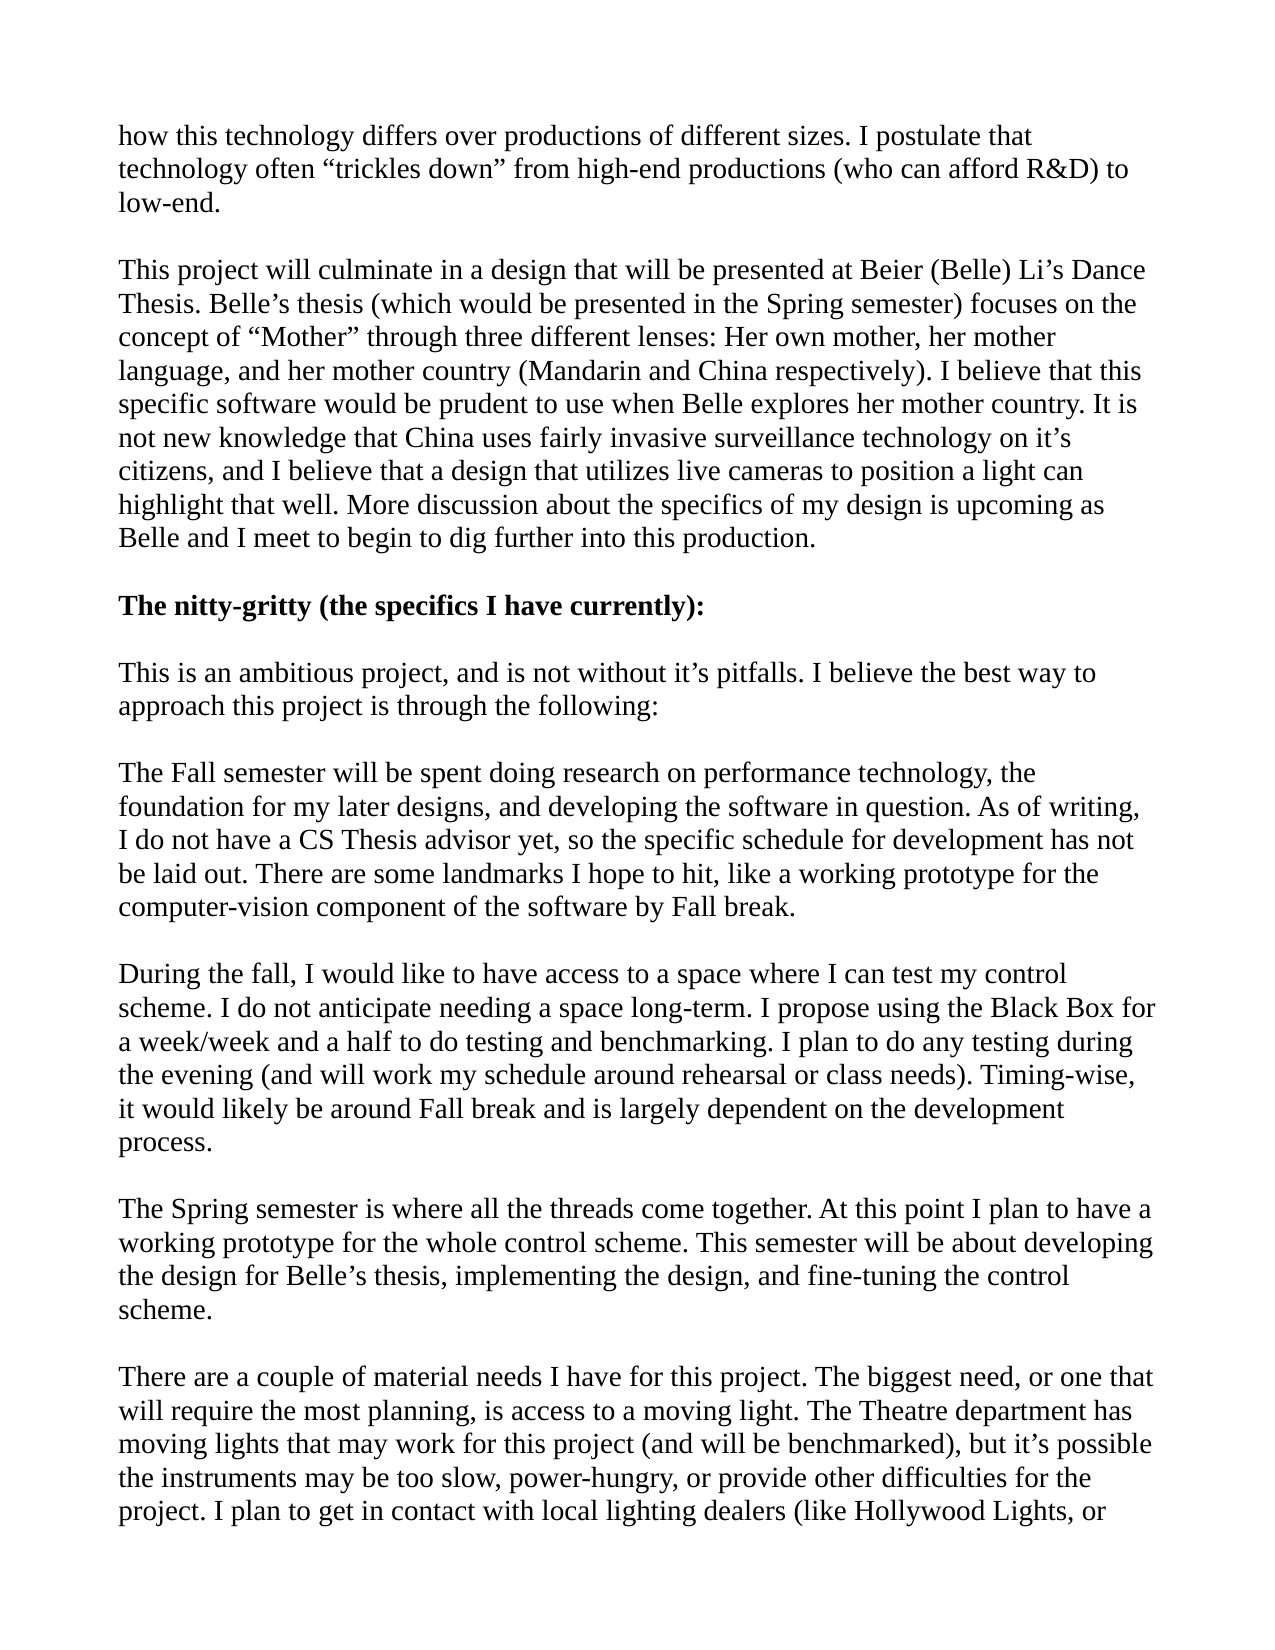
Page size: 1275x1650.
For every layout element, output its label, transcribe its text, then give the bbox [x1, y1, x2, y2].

text how this technology differs over productions of different sizes. I postulate that technology often “trickles down” from high-end productions (who can afford R&D) to low-end. [118, 118, 1157, 219]
text This is an ambitious project, and is not without it’s pitfalls. I believe the best way to approach this project is through the following: [118, 655, 1157, 722]
text During the fall, I would like to have access to a space where I can test my control scheme. I do not anticipate needing a space long-term. I propose using the Black Box for a week/week and a half to do testing and benchmarking. I plan to do any testing during the evening (and will work my schedule around rehearsal or class needs). Timing-wise, it would likely be around Fall break and is largely dependent on the development process. [118, 957, 1157, 1158]
text This project will culminate in a design that will be presented at Beier (Belle) Li’s Dance Thesis. Belle’s thesis (which would be presented in the Spring semester) focuses on the concept of “Mother” through three different lenses: Her own mother, her mother language, and her mother country (Mandarin and China respectively). I believe that this specific software would be prudent to use when Belle explores her mother country. It is not new knowledge that China uses fairly invasive surveillance technology on it’s citizens, and I believe that a design that utilizes live cameras to position a light can highlight that well. More discussion about the specifics of my design is upcoming as Belle and I meet to begin to dig further into this production. [118, 252, 1157, 554]
text The Fall semester will be spent doing research on performance technology, the foundation for my later designs, and developing the software in question. As of writing, I do not have a CS Thesis advisor yet, so the specific schedule for development has not be laid out. There are some landmarks I hope to hit, like a working prototype for the computer-vision component of the software by Fall break. [118, 755, 1157, 923]
text The Spring semester is where all the threads come together. At this point I plan to have a working prototype for the whole control scheme. This semester will be about developing the design for Belle’s thesis, implementing the design, and fine-tuning the control scheme. [118, 1191, 1157, 1326]
text The nitty-gritty (the specifics I have currently): [118, 588, 1157, 621]
text There are a couple of material needs I have for this project. The biggest need, or one that will require the most planning, is access to a moving light. The Theatre department has moving lights that may work for this project (and will be benchmarked), but it’s possible the instruments may be too slow, power-hungry, or provide other difficulties for the project. I plan to get in contact with local lighting dealers (like Hollywood Lights, or [118, 1359, 1157, 1527]
